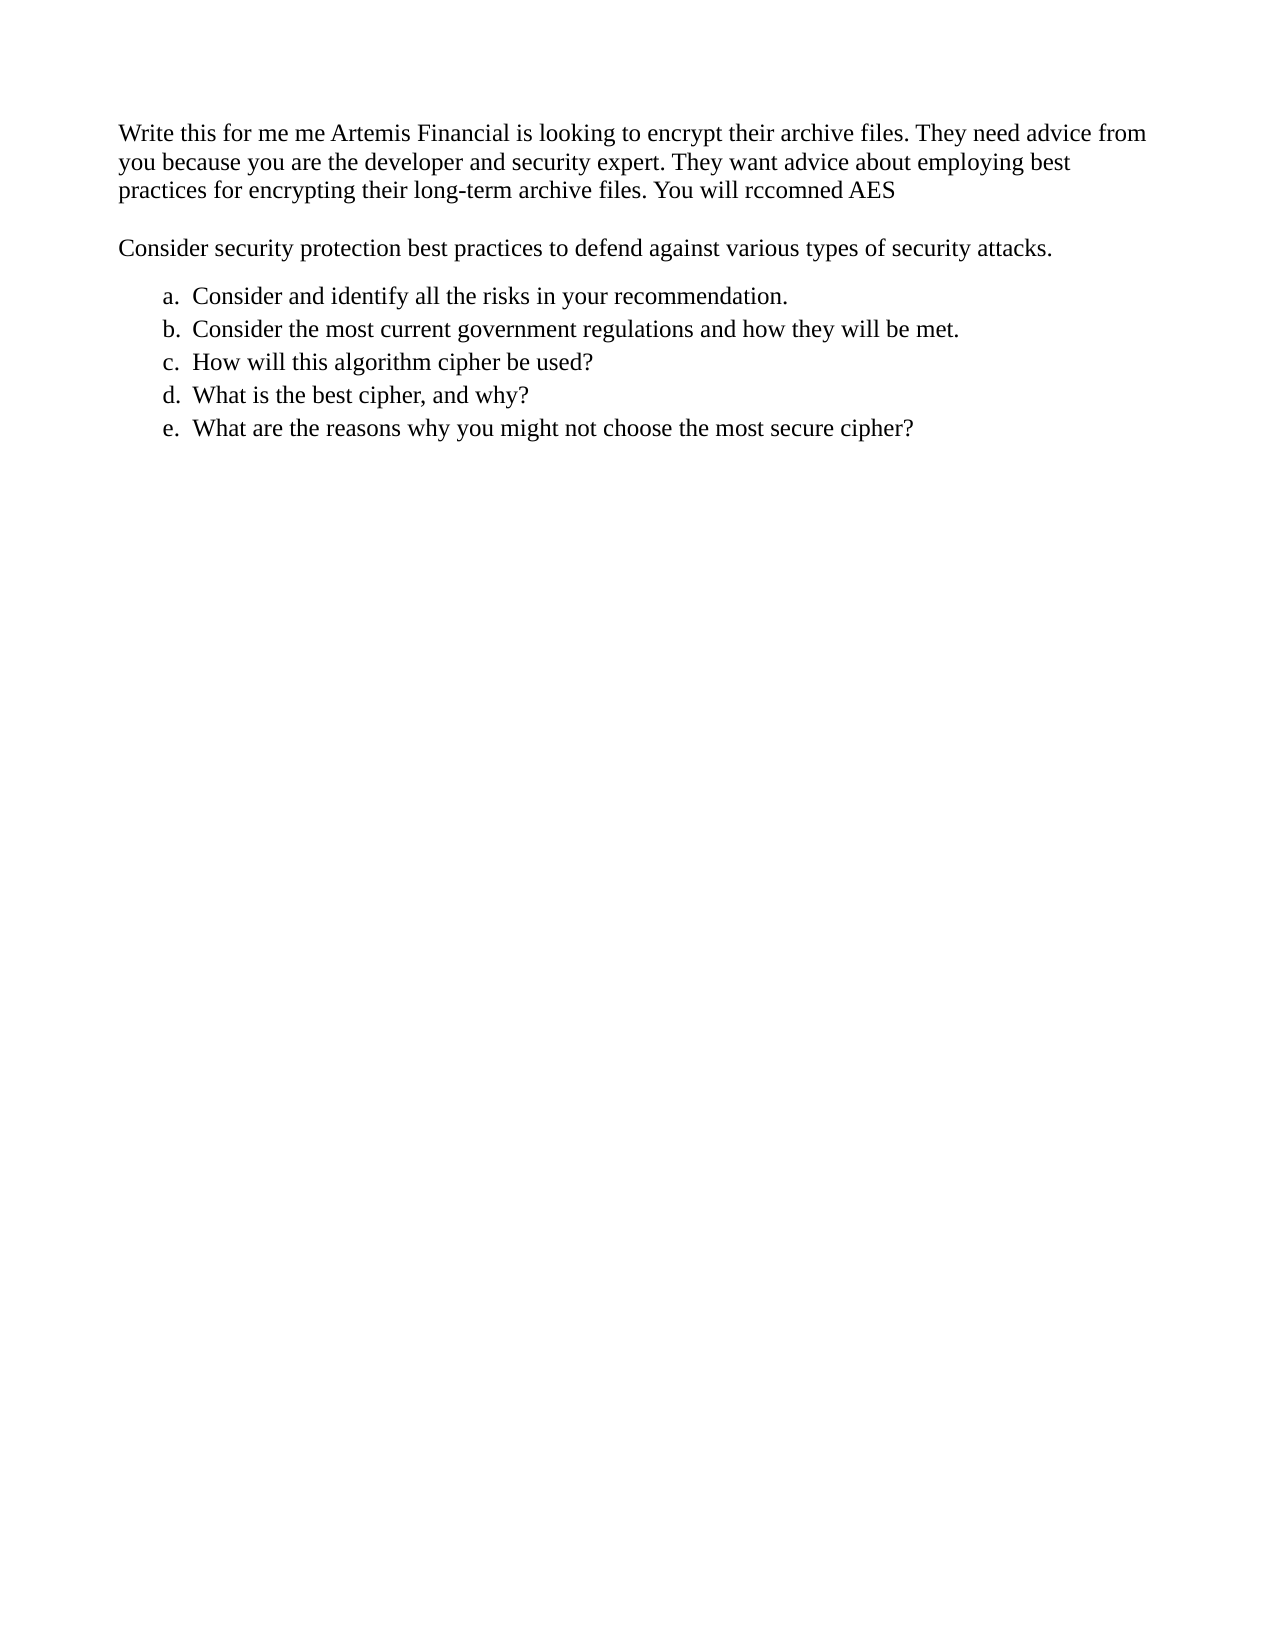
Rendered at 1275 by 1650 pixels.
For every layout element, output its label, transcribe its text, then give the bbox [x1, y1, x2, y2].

text Write this for me me Artemis Financial is looking to encrypt their archive files. They need advice from you because you are the developer and security expert. They want advice about employing best practices for encrypting their long-term archive files. You will rccomned AES [118, 118, 1157, 204]
list What are the reasons why you might not choose the most secure cipher? [162, 413, 1157, 442]
text Consider security protection best practices to defend against various types of security attacks. [118, 233, 1157, 262]
list Consider the most current government regulations and how they will be met. [162, 314, 1157, 342]
list How will this algorithm cipher be used? [162, 347, 1157, 376]
list Consider and identify all the risks in your recommendation. [162, 281, 1157, 309]
list What is the best cipher, and why? [162, 380, 1157, 408]
